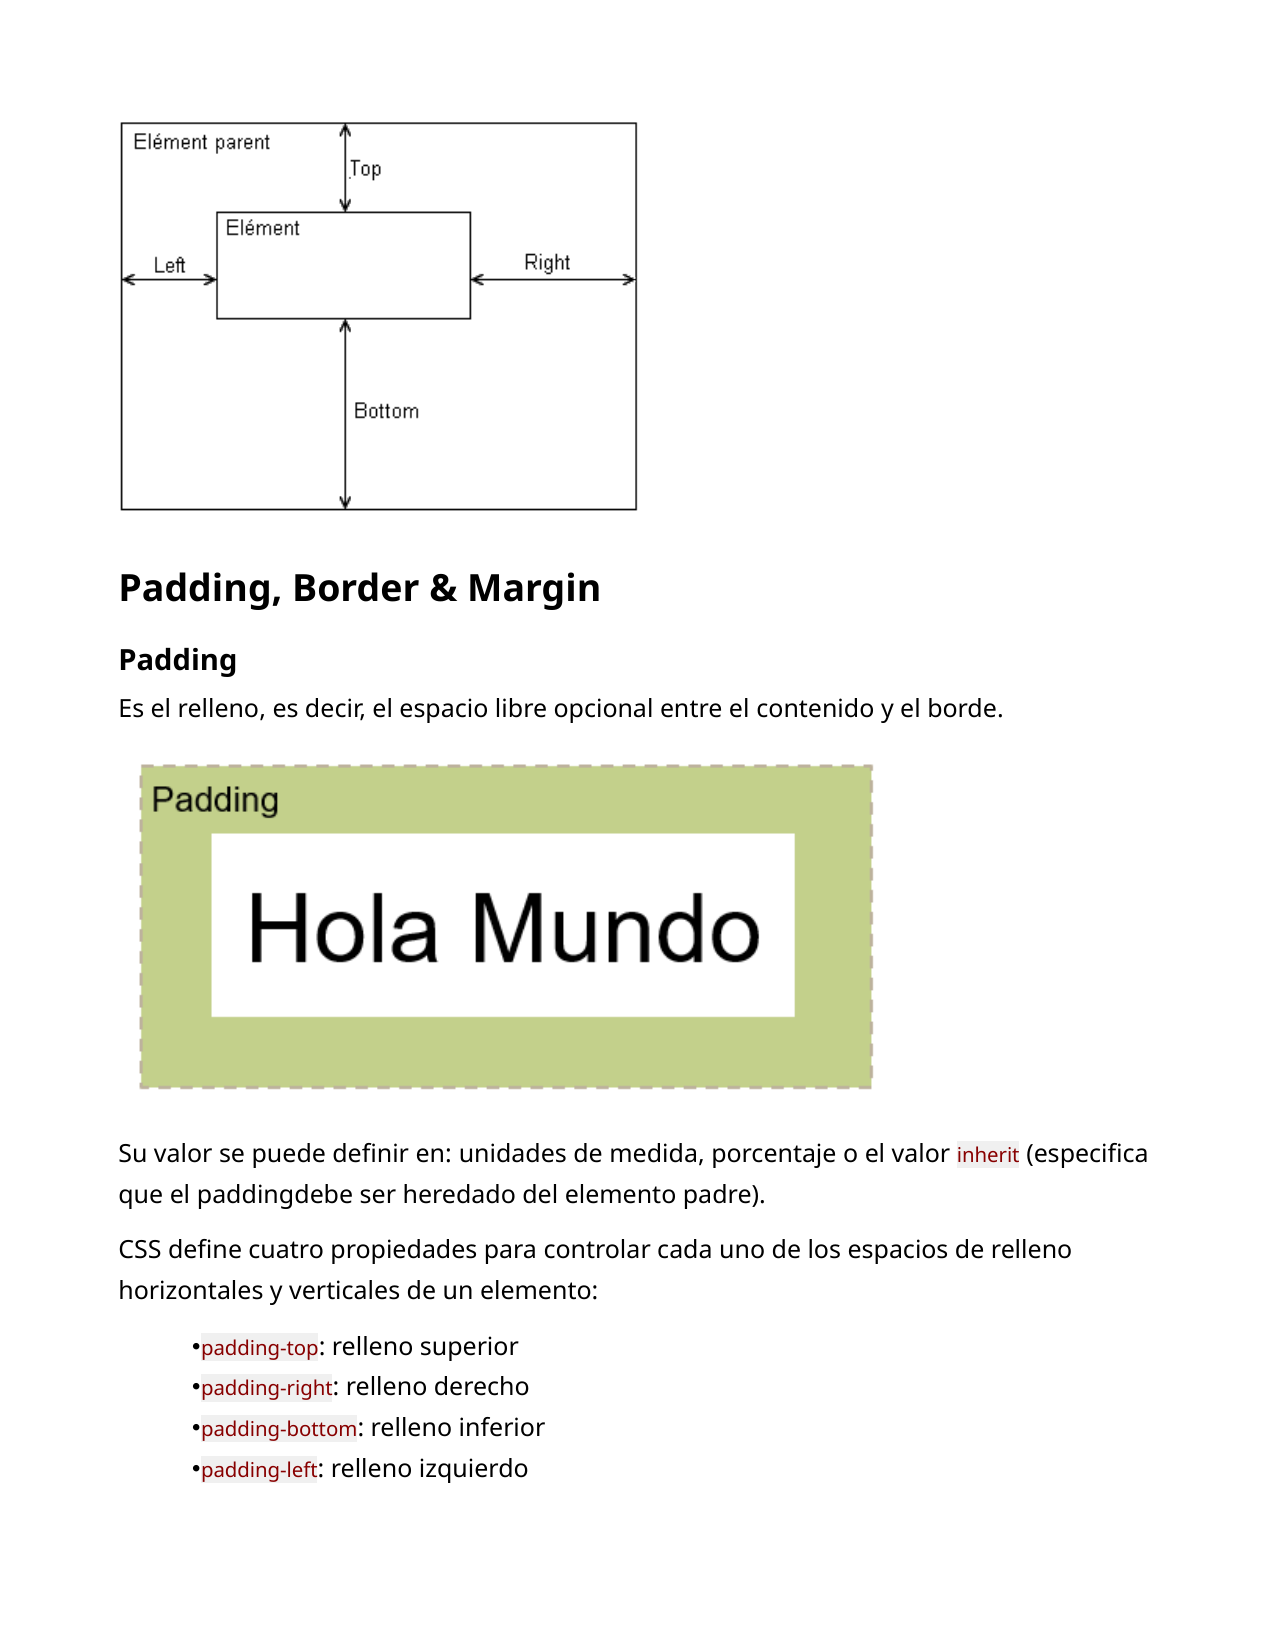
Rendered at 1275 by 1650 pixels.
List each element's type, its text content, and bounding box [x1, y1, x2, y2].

picture [118, 118, 645, 520]
subtitle Padding [118, 639, 1157, 679]
subtitle Padding, Border & Margin [118, 561, 1157, 612]
text Es el relleno, es decir, el espacio libre opcional entre el contenido y el borde. [118, 691, 1157, 725]
picture [118, 746, 892, 1116]
text CSS define cuatro propiedades para controlar cada uno de los espacios de relleno horizontales y verticales de un elemento: [118, 1232, 1157, 1307]
list padding-bottom: relleno inferior [118, 1410, 1157, 1444]
text Su valor se puede definir en: unidades de medida, porcentaje o el valor inherit (especifica que el paddingdebe ser heredado del elemento padre). [118, 1136, 1157, 1211]
list padding-right: relleno derecho [118, 1369, 1157, 1403]
list padding-left: relleno izquierdo [118, 1451, 1157, 1485]
list padding-top: relleno superior [118, 1328, 1157, 1362]
